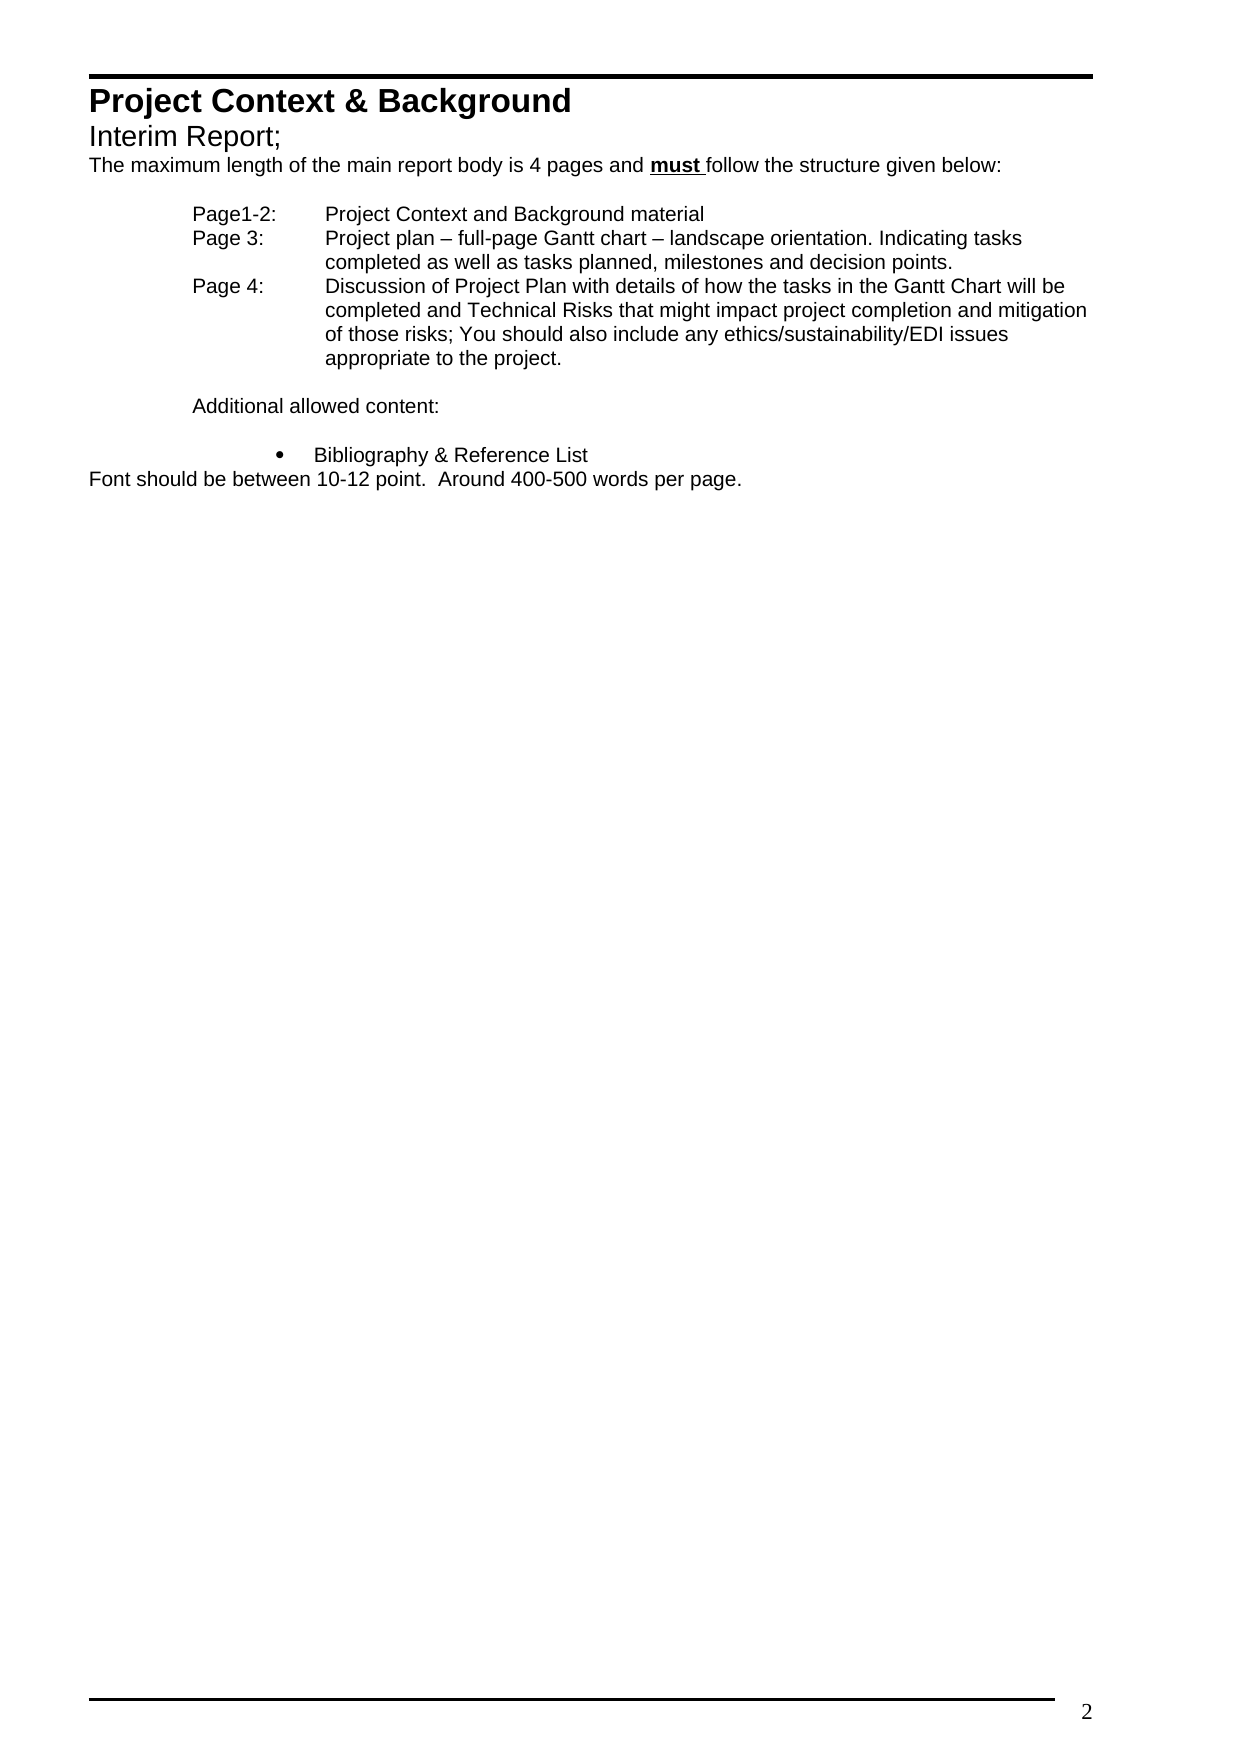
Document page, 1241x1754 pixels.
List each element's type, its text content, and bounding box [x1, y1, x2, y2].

list Bibliography & Reference List [276, 443, 1093, 467]
text Project Context & Background [89, 79, 1093, 119]
text The maximum length of the main report body is 4 pages and must follow the structure given below: [89, 153, 1093, 177]
text Page 3: Project plan – full-page Gantt chart – landscape orientation. Indicating tasks completed as well as tasks planned, milestones and decision points. [192, 226, 1093, 273]
text Font should be between 10-12 point. Around 400-500 words per page. [89, 467, 1093, 491]
text Interim Report; [89, 119, 1093, 153]
text Page 4: Discussion of Project Plan with details of how the tasks in the Gantt Chart will be completed and Technical Risks that might impact project completion and mitigation of those risks; You should also include any ethics/sustainability/EDI issues appropriate to the project. [192, 273, 1093, 369]
text Additional allowed content: [192, 394, 1093, 418]
text Page1-2: Project Context and Background material [192, 202, 1093, 226]
